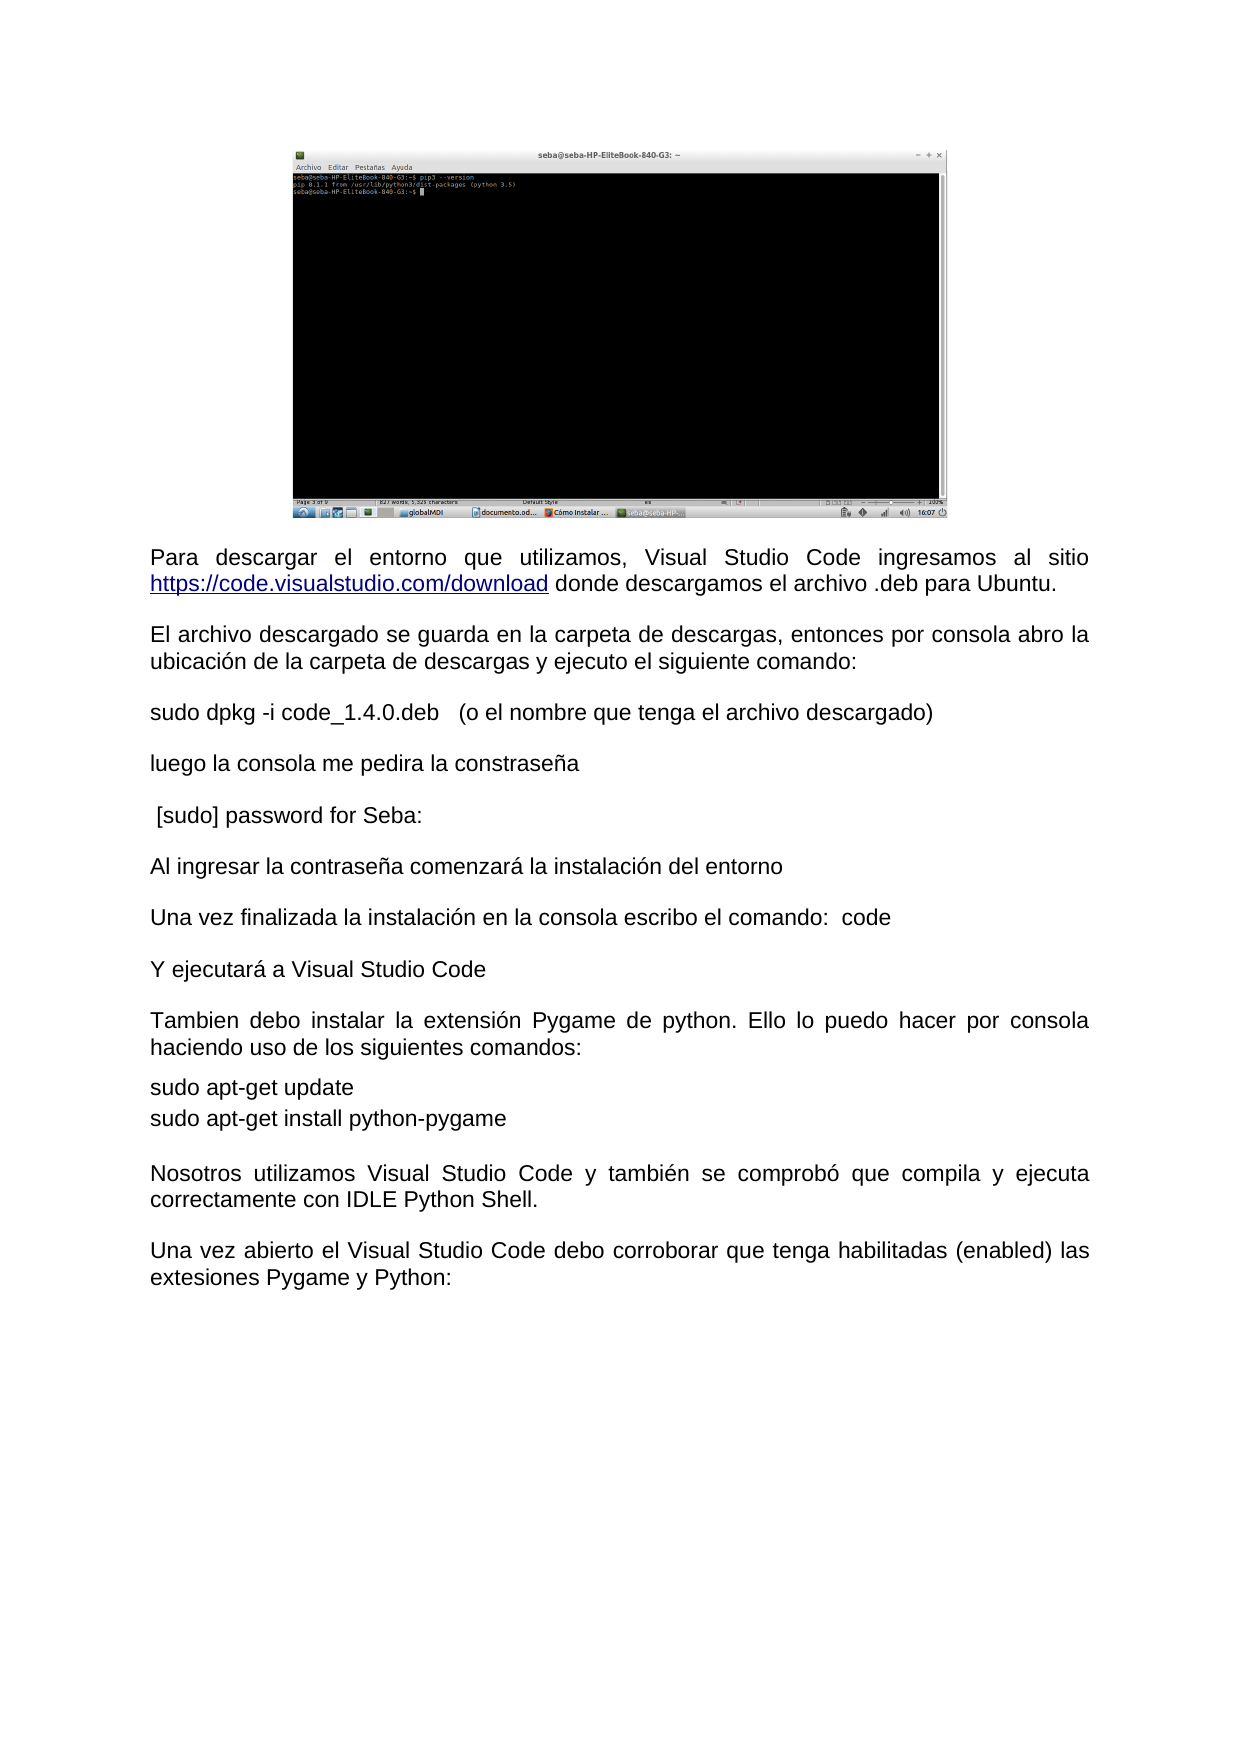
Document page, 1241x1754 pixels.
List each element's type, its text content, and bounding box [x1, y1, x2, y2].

text Al ingresar la contraseña comenzará la instalación del entorno [150, 853, 1090, 879]
text luego la consola me pedira la constraseña [150, 750, 1090, 777]
text Y ejecutará a Visual Studio Code [150, 956, 1090, 982]
text sudo apt-get install python-pygame [150, 1104, 1090, 1131]
text [sudo] password for Seba: [150, 802, 1090, 828]
text El archivo descargado se guarda en la carpeta de descargas, entonces por consola abro la ubicación de la carpeta de descargas y ejecuto el siguiente comando: [150, 621, 1090, 674]
text Tambien debo instalar la extensión Pygame de python. Ello lo puedo hacer por consola haciendo uso de los siguientes comandos: [150, 1007, 1090, 1060]
text sudo dpkg -i code_1.4.0.deb (o el nombre que tenga el archivo descargado) [150, 699, 1090, 725]
picture [292, 150, 948, 518]
text Para descargar el entorno que utilizamos, Visual Studio Code ingresamos al sitio https://code.visualstudio.com/download donde descargamos el archivo .deb para Ubuntu. [150, 543, 1090, 596]
text Nosotros utilizamos Visual Studio Code y también se comprobó que compila y ejecuta correctamente con IDLE Python Shell. [150, 1160, 1090, 1212]
text Una vez abierto el Visual Studio Code debo corroborar que tenga habilitadas (enabled) las extesiones Pygame y Python: [150, 1237, 1090, 1290]
text Una vez finalizada la instalación en la consola escribo el comando: code [150, 904, 1090, 931]
text sudo apt-get update [150, 1074, 1090, 1101]
